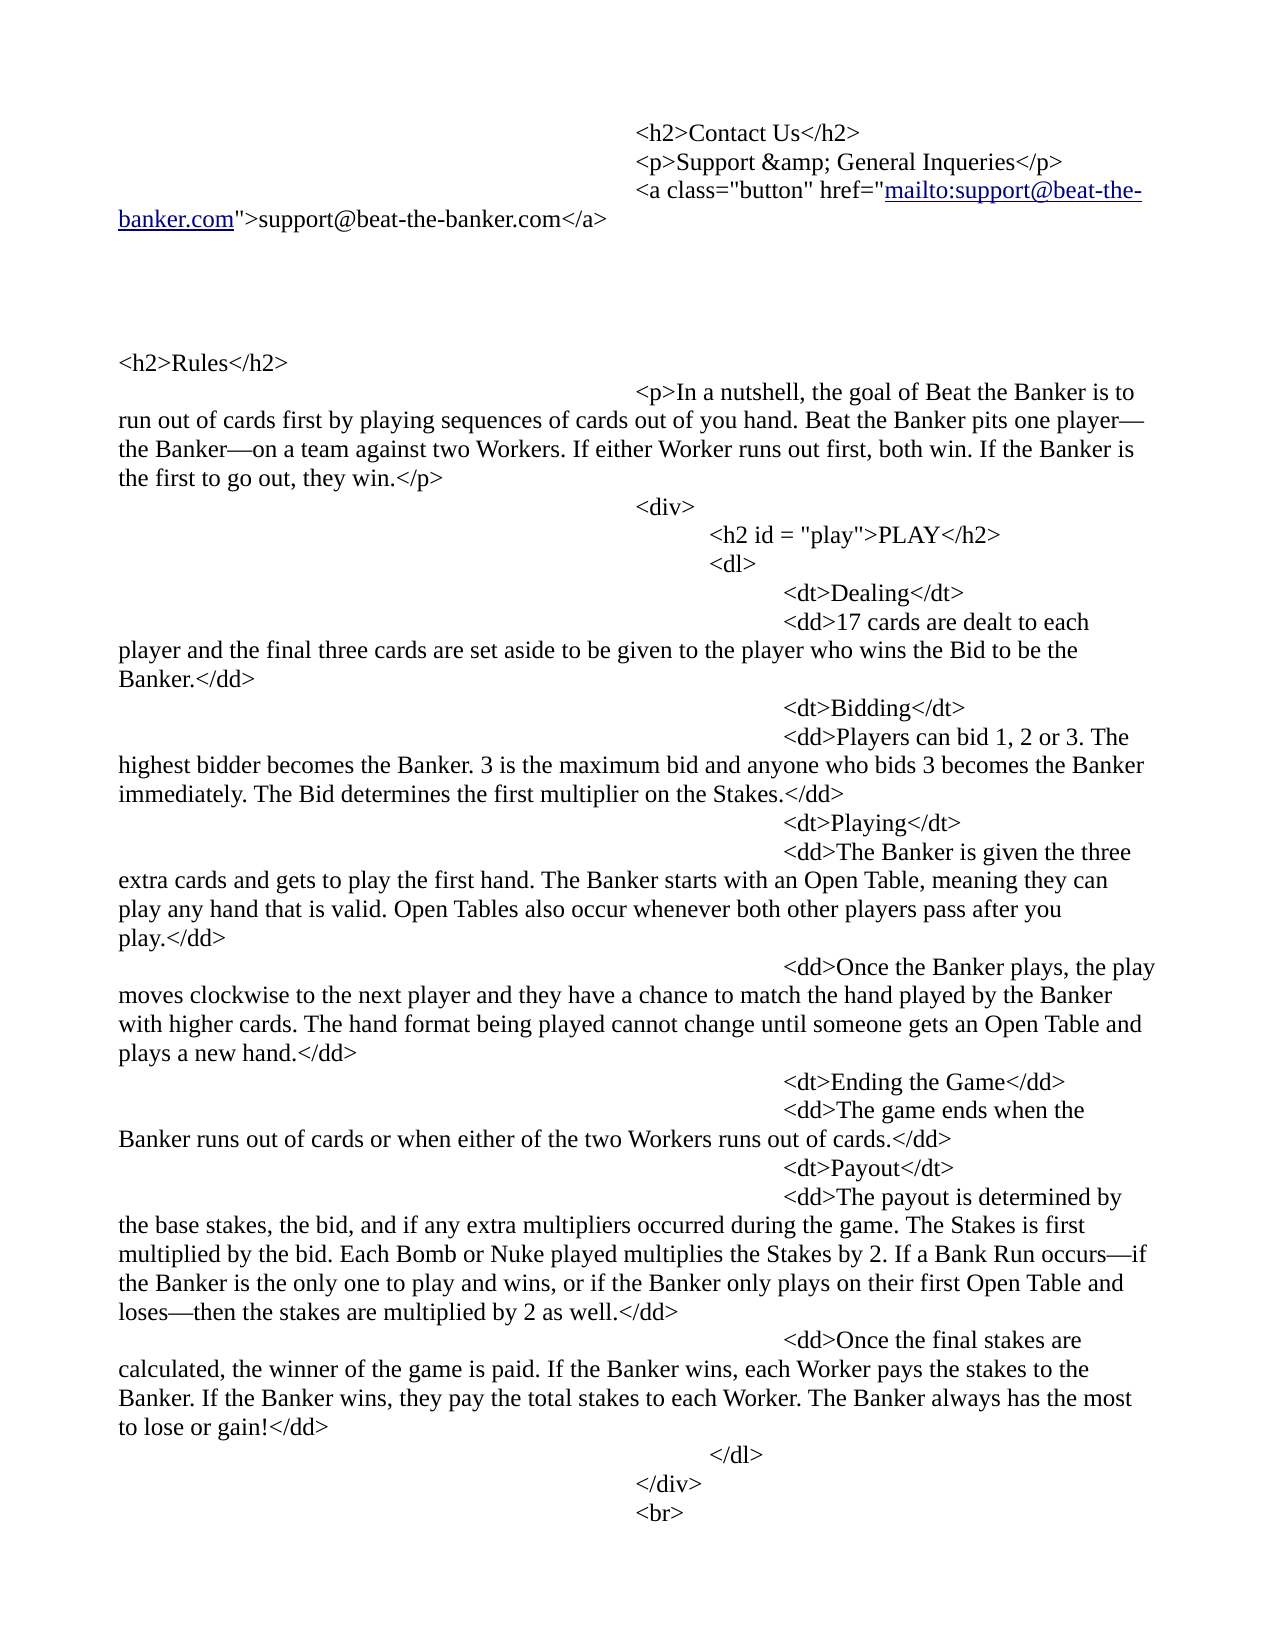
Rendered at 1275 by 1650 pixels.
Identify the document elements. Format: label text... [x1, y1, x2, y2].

text <br> [118, 1498, 1157, 1527]
text <p>Support &amp; General Inqueries</p> [118, 147, 1157, 176]
text </dl> [118, 1441, 1157, 1469]
text <dl> [118, 549, 1157, 578]
text <h2 id = "play">PLAY</h2> [118, 521, 1157, 549]
text <dd>Once the final stakes are calculated, the winner of the game is paid. If the Banker wins, each Worker pays the stakes to the Banker. If the Banker wins, they pay the total stakes to each Worker. The Banker always has the most to lose or gain!</dd> [118, 1326, 1157, 1441]
text <dt>Bidding</dt> [118, 693, 1157, 722]
text <h2>Contact Us</h2> [118, 118, 1157, 147]
text <dt>Playing</dt> [118, 808, 1157, 837]
text <dd>17 cards are dealt to each player and the final three cards are set aside to be given to the player who wins the Bid to be the Banker.</dd> [118, 607, 1157, 693]
text <dt>Ending the Game</dd> [118, 1067, 1157, 1096]
text <dd>The payout is determined by the base stakes, the bid, and if any extra multipliers occurred during the game. The Stakes is first multiplied by the bid. Each Bomb or Nuke played multiplies the Stakes by 2. If a Bank Run occurs—if the Banker is the only one to play and wins, or if the Banker only plays on their first Open Table and loses—then the stakes are multiplied by 2 as well.</dd> [118, 1182, 1157, 1326]
text <a class="button" href="mailto:support@beat-the-banker.com">support@beat-the-banker.com</a> [118, 176, 1157, 233]
text <dd>The Banker is given the three extra cards and gets to play the first hand. The Banker starts with an Open Table, meaning they can play any hand that is valid. Open Tables also occur whenever both other players pass after you play.</dd> [118, 837, 1157, 952]
text <dt>Payout</dt> [118, 1153, 1157, 1182]
text <dd>Players can bid 1, 2 or 3. The highest bidder becomes the Banker. 3 is the maximum bid and anyone who bids 3 becomes the Banker immediately. The Bid determines the first multiplier on the Stakes.</dd> [118, 722, 1157, 808]
text <div> [118, 492, 1157, 521]
text <dd>The game ends when the Banker runs out of cards or when either of the two Workers runs out of cards.</dd> [118, 1096, 1157, 1153]
text <h2>Rules</h2> [118, 348, 1157, 377]
text <dd>Once the Banker plays, the play moves clockwise to the next player and they have a chance to match the hand played by the Banker with higher cards. The hand format being played cannot change until someone gets an Open Table and plays a new hand.</dd> [118, 952, 1157, 1067]
text <p>In a nutshell, the goal of Beat the Banker is to run out of cards first by playing sequences of cards out of you hand. Beat the Banker pits one player—the Banker—on a team against two Workers. If either Worker runs out first, both win. If the Banker is the first to go out, they win.</p> [118, 377, 1157, 492]
text <dt>Dealing</dt> [118, 578, 1157, 607]
text </div> [118, 1469, 1157, 1498]
